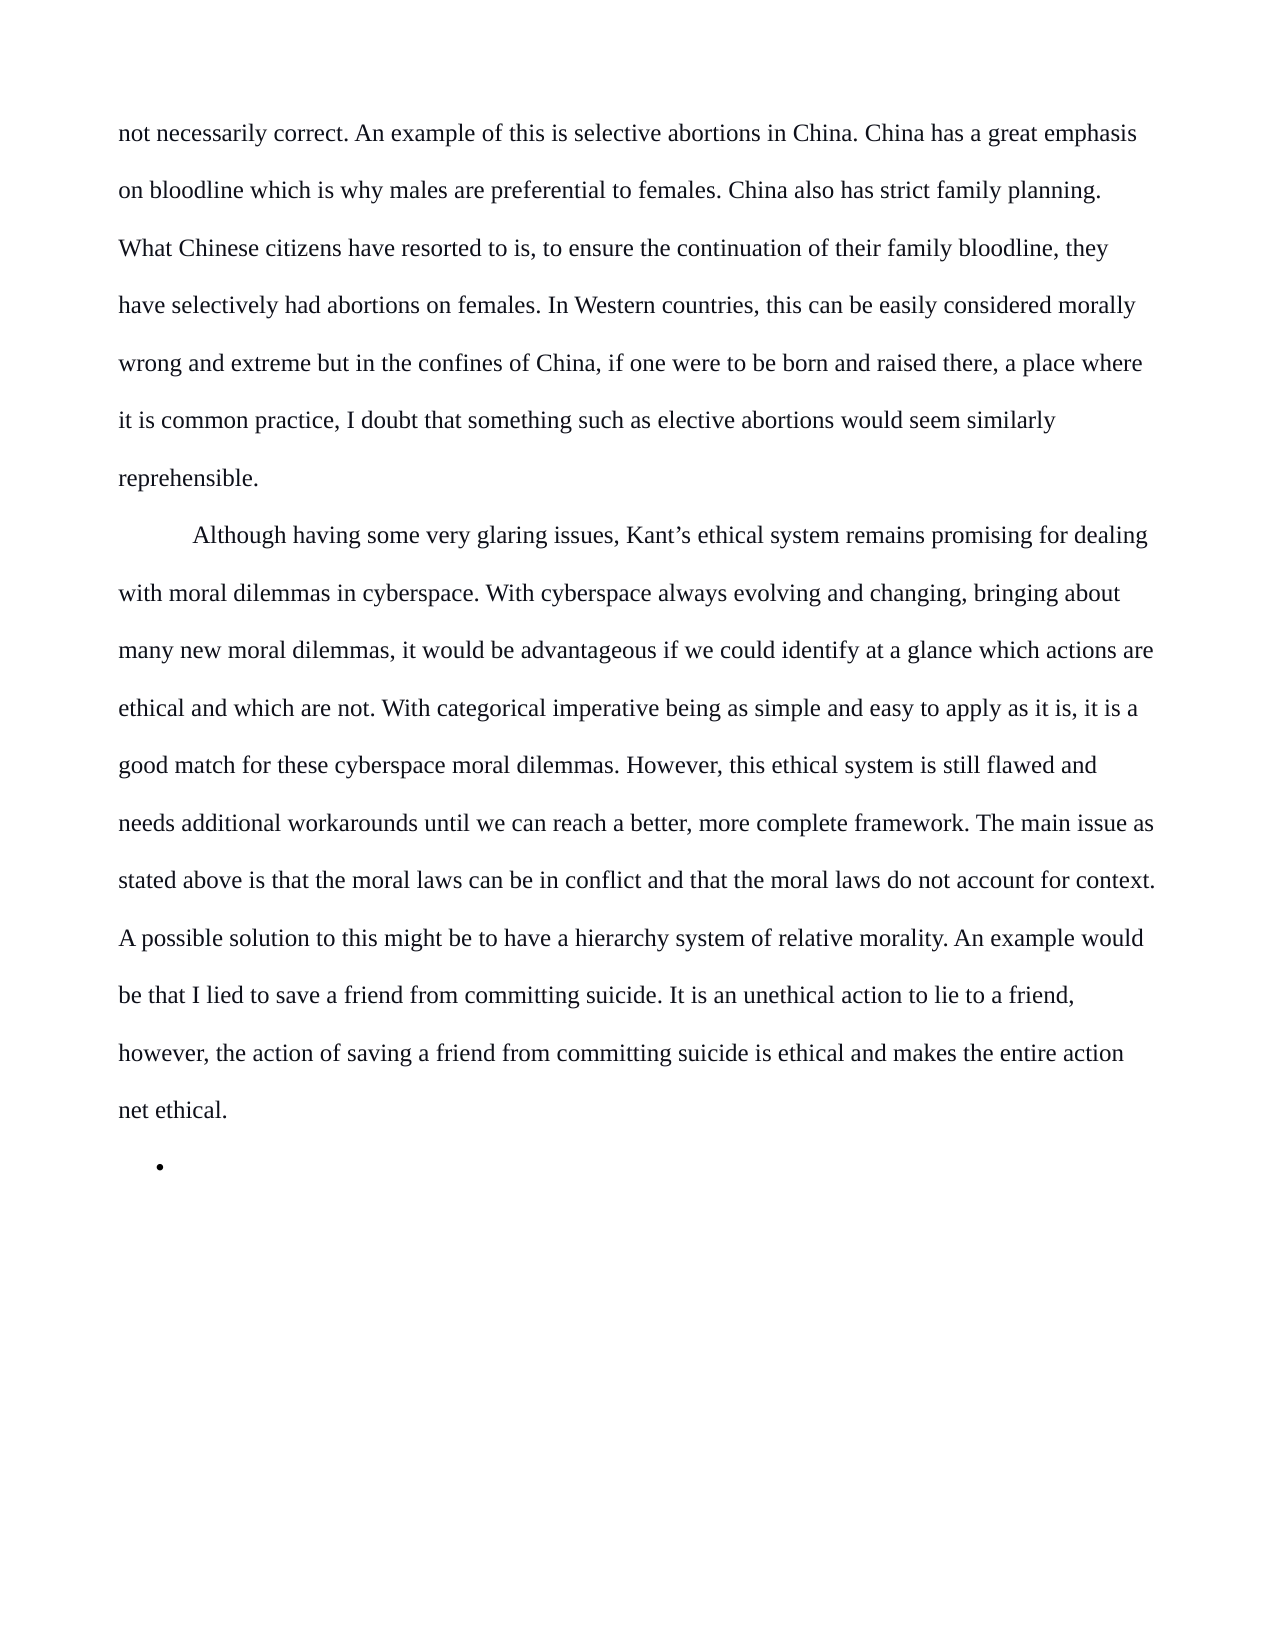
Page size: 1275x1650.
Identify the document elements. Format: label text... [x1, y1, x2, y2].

text not necessarily correct. An example of this is selective abortions in China. China has a great emphasis on bloodline which is why males are preferential to females. China also has strict family planning. What Chinese citizens have resorted to is, to ensure the continuation of their family bloodline, they have selectively had abortions on females. In Western countries, this can be easily considered morally wrong and extreme but in the confines of China, if one were to be born and raised there, a place where it is common practice, I doubt that something such as elective abortions would seem similarly reprehensible. [118, 118, 1157, 492]
text Although having some very glaring issues, Kant’s ethical system remains promising for dealing with moral dilemmas in cyberspace. With cyberspace always evolving and changing, bringing about many new moral dilemmas, it would be advantageous if we could identify at a glance which actions are ethical and which are not. With categorical imperative being as simple and easy to apply as it is, it is a good match for these cyberspace moral dilemmas. However, this ethical system is still flawed and needs additional workarounds until we can reach a better, more complete framework. The main issue as stated above is that the moral laws can be in conflict and that the moral laws do not account for context. A possible solution to this might be to have a hierarchy system of relative morality. An example would be that I lied to save a friend from committing suicide. It is an unethical action to lie to a friend, however, the action of saving a friend from committing suicide is ethical and makes the entire action net ethical. [118, 521, 1157, 1124]
